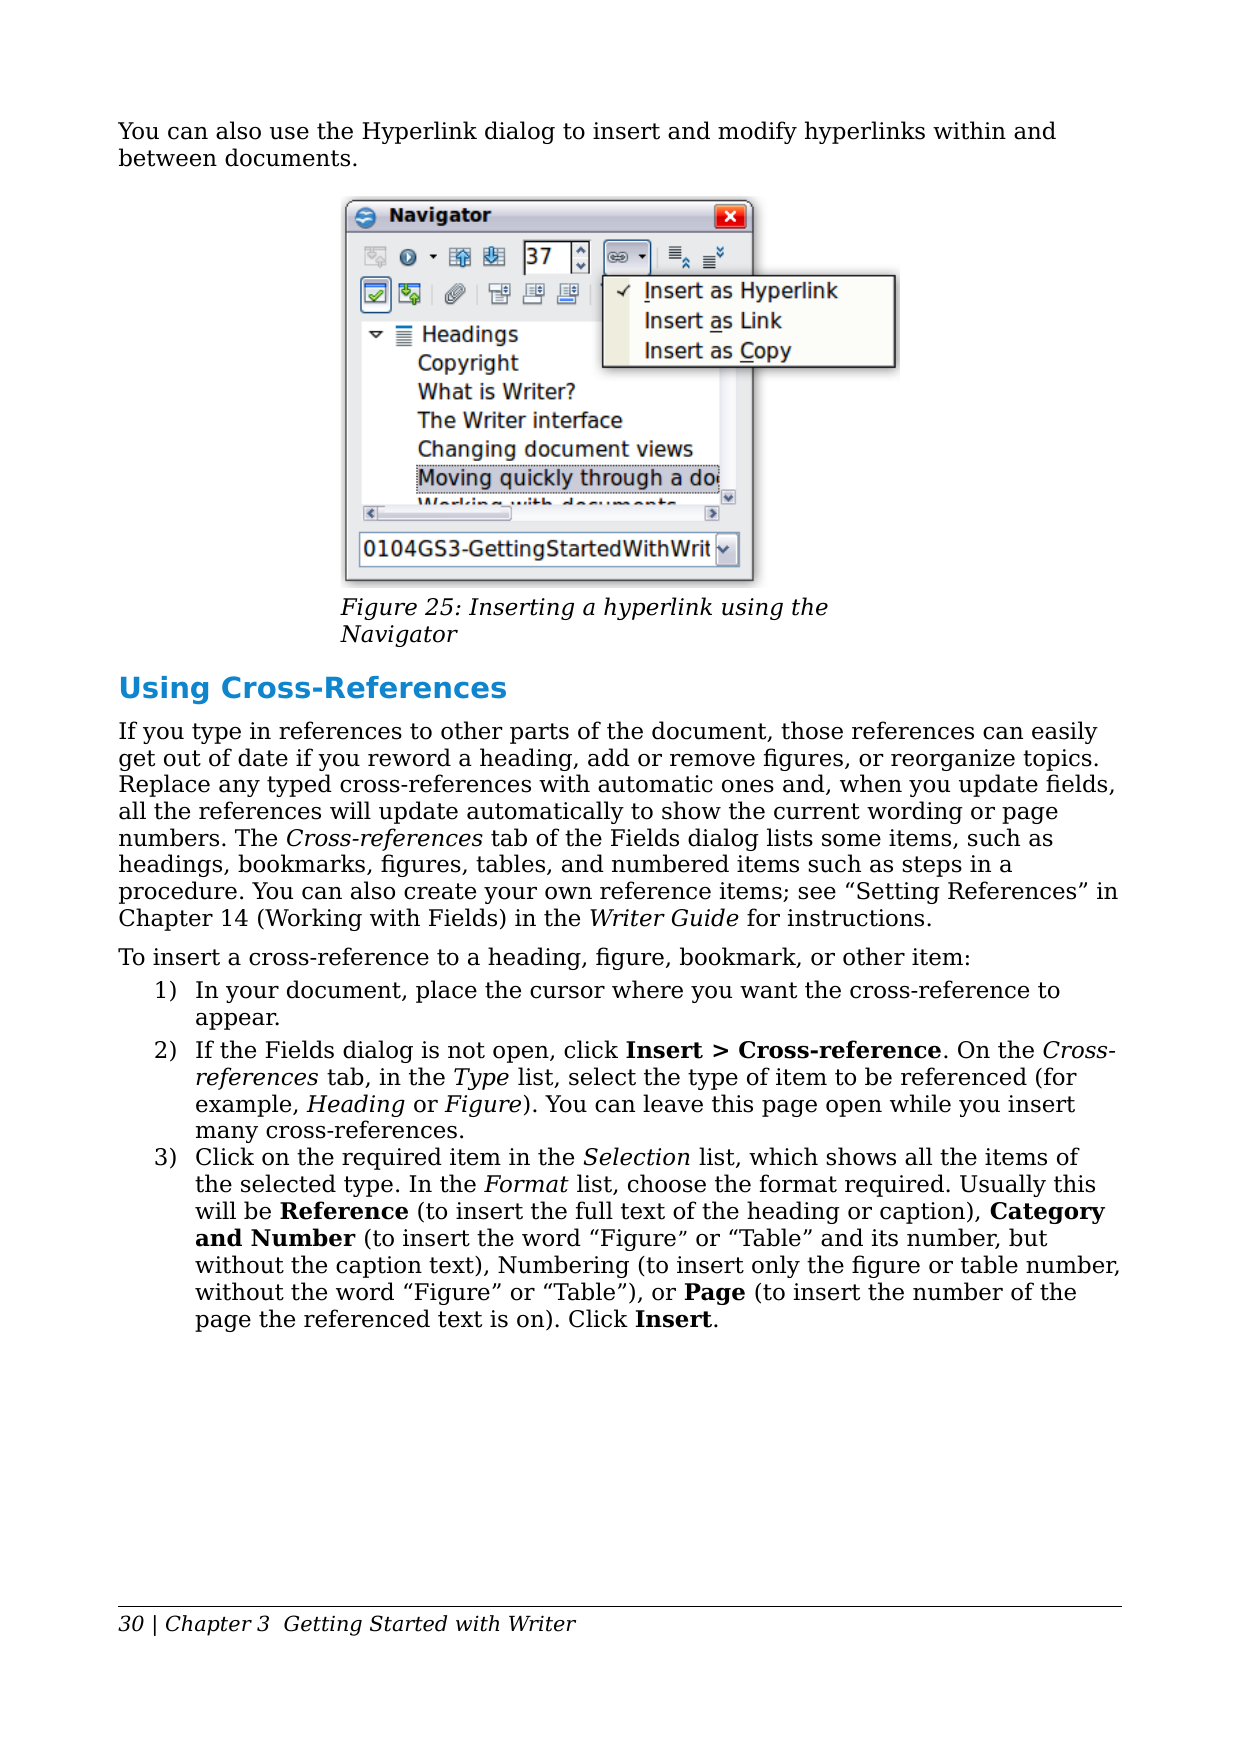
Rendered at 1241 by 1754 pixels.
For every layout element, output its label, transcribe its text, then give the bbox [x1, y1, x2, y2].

list To insert a cross-reference to a heading, figure, bookmark, or other item: [118, 944, 1122, 971]
text You can also use the Hyperlink dialog to insert and modify hyperlinks within and between documents. [118, 118, 1122, 171]
subtitle Using Cross-References [118, 672, 1122, 706]
text Figure 25: Inserting a hyperlink using the Navigator [341, 594, 900, 648]
text If you type in references to other parts of the document, those references can easily get out of date if you reword a heading, add or remove figures, or reorganize topics. Replace any typed cross-references with automatic ones and, when you update fields, all the references will update automatically to show the current wording or page numbers. The Cross-references tab of the Fields dialog lists some items, such as headings, bookmarks, figures, tables, and numbered items such as steps in a procedure. You can also create your own reference items; see “Setting References” in Chapter 14 (Working with Fields) in the Writer Guide for instructions. [118, 718, 1122, 932]
list In your document, place the cursor where you want the cross-reference to appear. [177, 977, 1122, 1031]
picture [340, 196, 900, 588]
list Click on the required item in the Selection list, which shows all the items of the selected type. In the Format list, choose the format required. Usually this will be Reference (to insert the full text of the heading or caption), Category and Number (to insert the word “Figure” or “Table” and its number, but without the caption text), Numbering (to insert only the figure or table number, without the word “Figure” or “Table”), or Page (to insert the number of the page the referenced text is on). Click Insert. [177, 1144, 1122, 1333]
list If the Fields dialog is not open, click Insert > Cross-reference. On the Cross-references tab, in the Type list, select the type of item to be referenced (for example, Heading or Figure). You can leave this page open while you insert many cross-references. [177, 1037, 1122, 1144]
